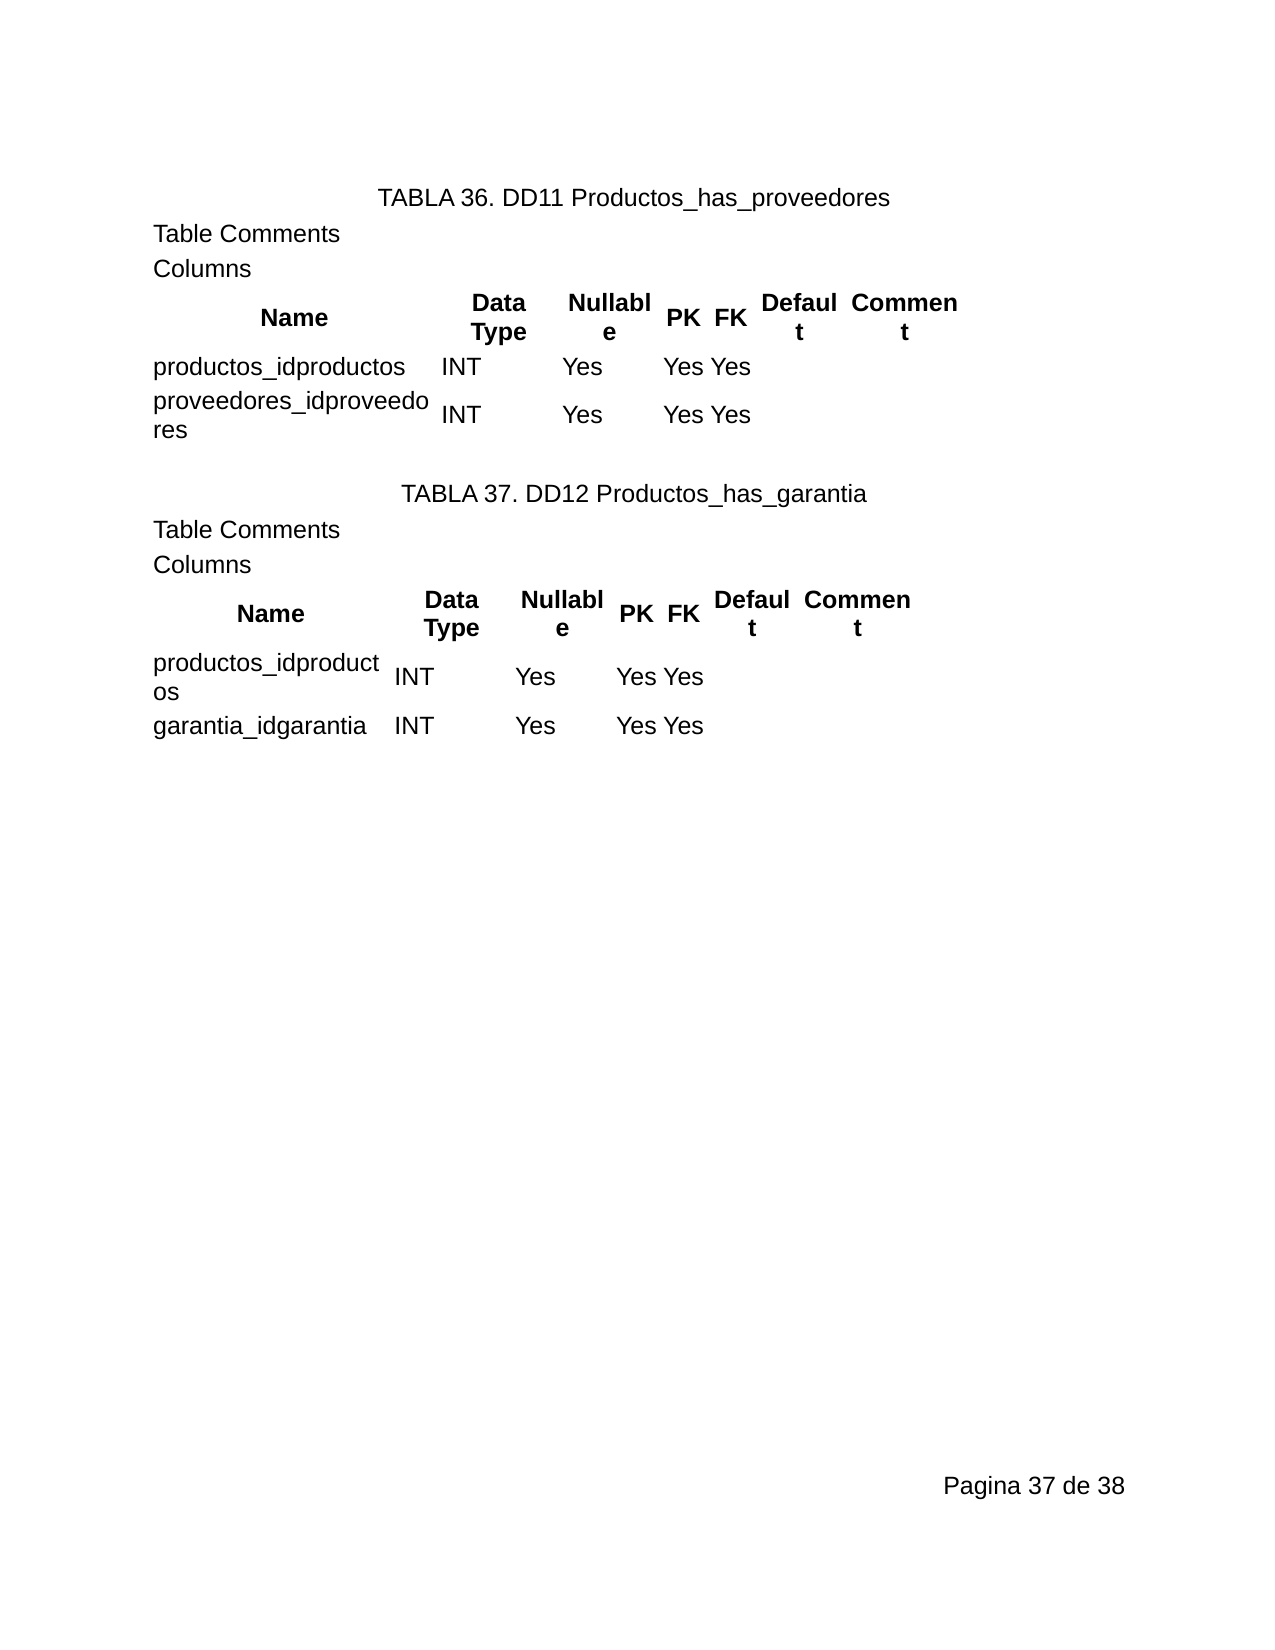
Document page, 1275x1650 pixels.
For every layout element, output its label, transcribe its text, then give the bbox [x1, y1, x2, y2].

table_cell Yes [660, 349, 707, 383]
table_cell Yes [660, 708, 707, 743]
table_header [391, 513, 918, 547]
table_cell [707, 645, 797, 708]
table_cell Name [150, 582, 391, 645]
table_cell [754, 349, 844, 383]
table_cell [754, 383, 844, 446]
table_cell FK [707, 285, 754, 348]
text TABLA 37. DD12 Productos_has_garantia [150, 479, 1125, 508]
table_cell [844, 349, 965, 383]
table_cell proveedores_idproveedores [150, 383, 438, 446]
table_cell INT [438, 349, 559, 383]
table_cell Nullable [512, 582, 613, 645]
table_header Table Comments [150, 216, 438, 251]
table_cell Yes [660, 383, 707, 446]
table_cell productos_idproductos [150, 645, 391, 708]
table_cell [797, 645, 918, 708]
table_cell Comment [797, 582, 918, 645]
table_cell garantia_idgarantia [150, 708, 391, 743]
table_cell Columns [150, 251, 965, 285]
table_cell Yes [512, 645, 613, 708]
table_cell [797, 708, 918, 743]
table_cell FK [660, 582, 707, 645]
table_cell Data Type [438, 285, 559, 348]
table_cell Name [150, 285, 438, 348]
table_cell Yes [660, 645, 707, 708]
table_cell Columns [150, 547, 918, 582]
table_cell Default [707, 582, 797, 645]
table_cell Yes [707, 383, 754, 446]
table_cell INT [391, 708, 512, 743]
table_cell PK [660, 285, 707, 348]
table_header [438, 216, 965, 251]
table_cell Yes [559, 383, 660, 446]
table_cell Data Type [391, 582, 512, 645]
table_cell [707, 708, 797, 743]
table_cell productos_idproductos [150, 349, 438, 383]
table_cell Yes [512, 708, 613, 743]
table_cell Nullable [559, 285, 660, 348]
table_cell Yes [707, 349, 754, 383]
table_cell Default [754, 285, 844, 348]
table_header Table Comments [150, 513, 391, 547]
table_cell Yes [613, 645, 660, 708]
table_cell [844, 383, 965, 446]
text TABLA 36. DD11 Productos_has_proveedores [150, 183, 1125, 212]
table_cell PK [613, 582, 660, 645]
table_cell INT [391, 645, 512, 708]
table_cell Yes [559, 349, 660, 383]
table_cell INT [438, 383, 559, 446]
table_cell Yes [613, 708, 660, 743]
table_cell Comment [844, 285, 965, 348]
